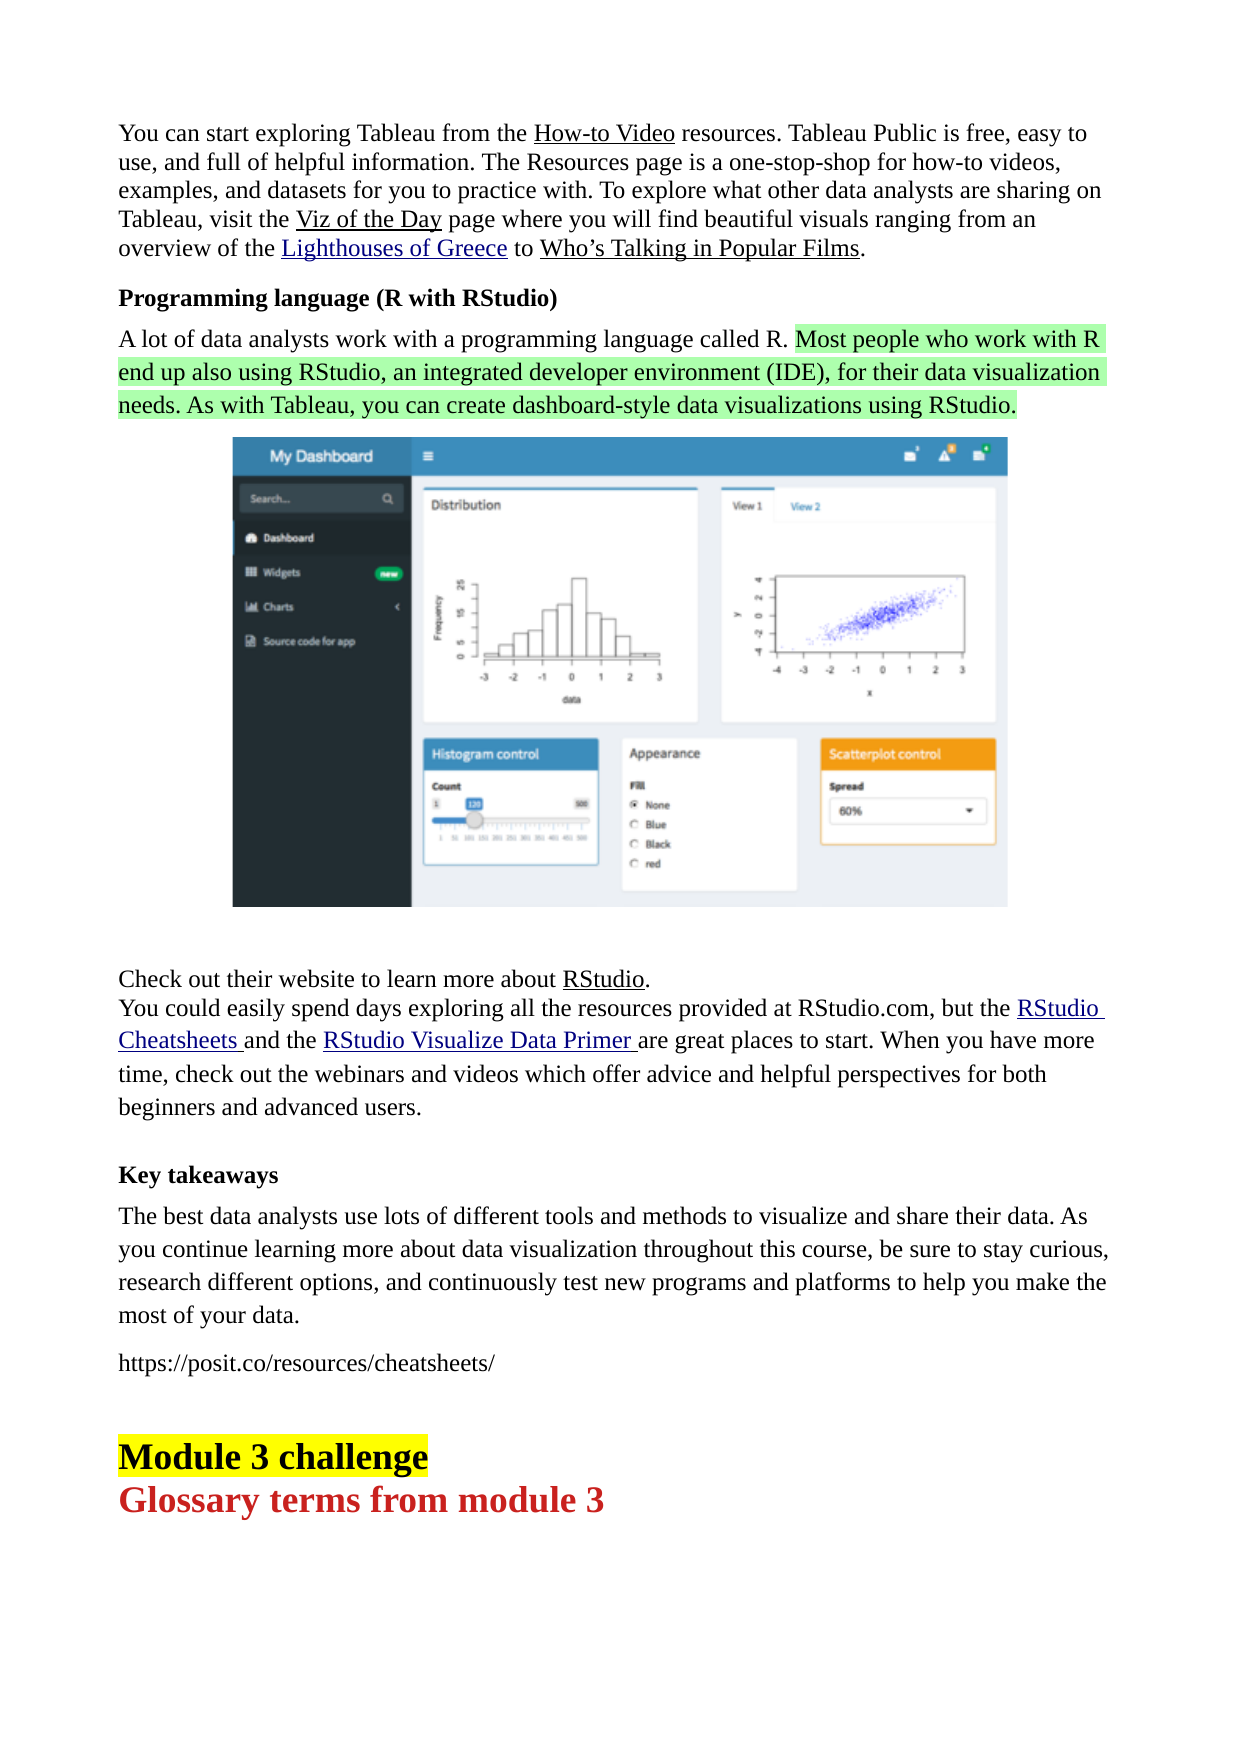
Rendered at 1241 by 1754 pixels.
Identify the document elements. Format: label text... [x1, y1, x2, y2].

subtitle Key takeaways [118, 1160, 1122, 1189]
text https://posit.co/resources/cheatsheets/ [118, 1348, 1122, 1377]
text The best data analysts use lots of different tools and methods to visualize and share their data. As you continue learning more about data visualization throughout this course, be sure to stay curious, research different options, and continuously test new programs and platforms to help you make the most of your data. [118, 1201, 1122, 1329]
text Module 3 challenge [118, 1434, 1122, 1477]
text Glossary terms from module 3 [118, 1477, 1122, 1521]
text You can start exploring Tableau from the How-to Video resources. Tableau Public is free, easy to use, and full of helpful information. The Resources page is a one-stop-shop for how-to videos, examples, and datasets for you to practice with. To explore what other data analysts are sharing on Tableau, visit the Viz of the Day page where you will find beautiful visuals ranging from an overview of the Lighthouses of Greece to Who’s Talking in Popular Films. [118, 118, 1122, 262]
subtitle Programming language (R with RStudio) [118, 283, 1122, 311]
picture [232, 437, 1008, 907]
text A lot of data analysts work with a programming language called R. Most people who work with R end up also using RStudio, an integrated developer environment (IDE), for their data visualization needs. As with Tableau, you can create dashboard-style data visualizations using RStudio. [118, 324, 1122, 419]
text You could easily spend days exploring all the resources provided at RStudio.com, but the RStudio Cheatsheets and the RStudio Visualize Data Primer are great places to start. When you have more time, check out the webinars and videos which offer advice and helpful perspectives for both beginners and advanced users. [118, 993, 1122, 1120]
text Check out their website to learn more about RStudio. [118, 964, 1122, 993]
